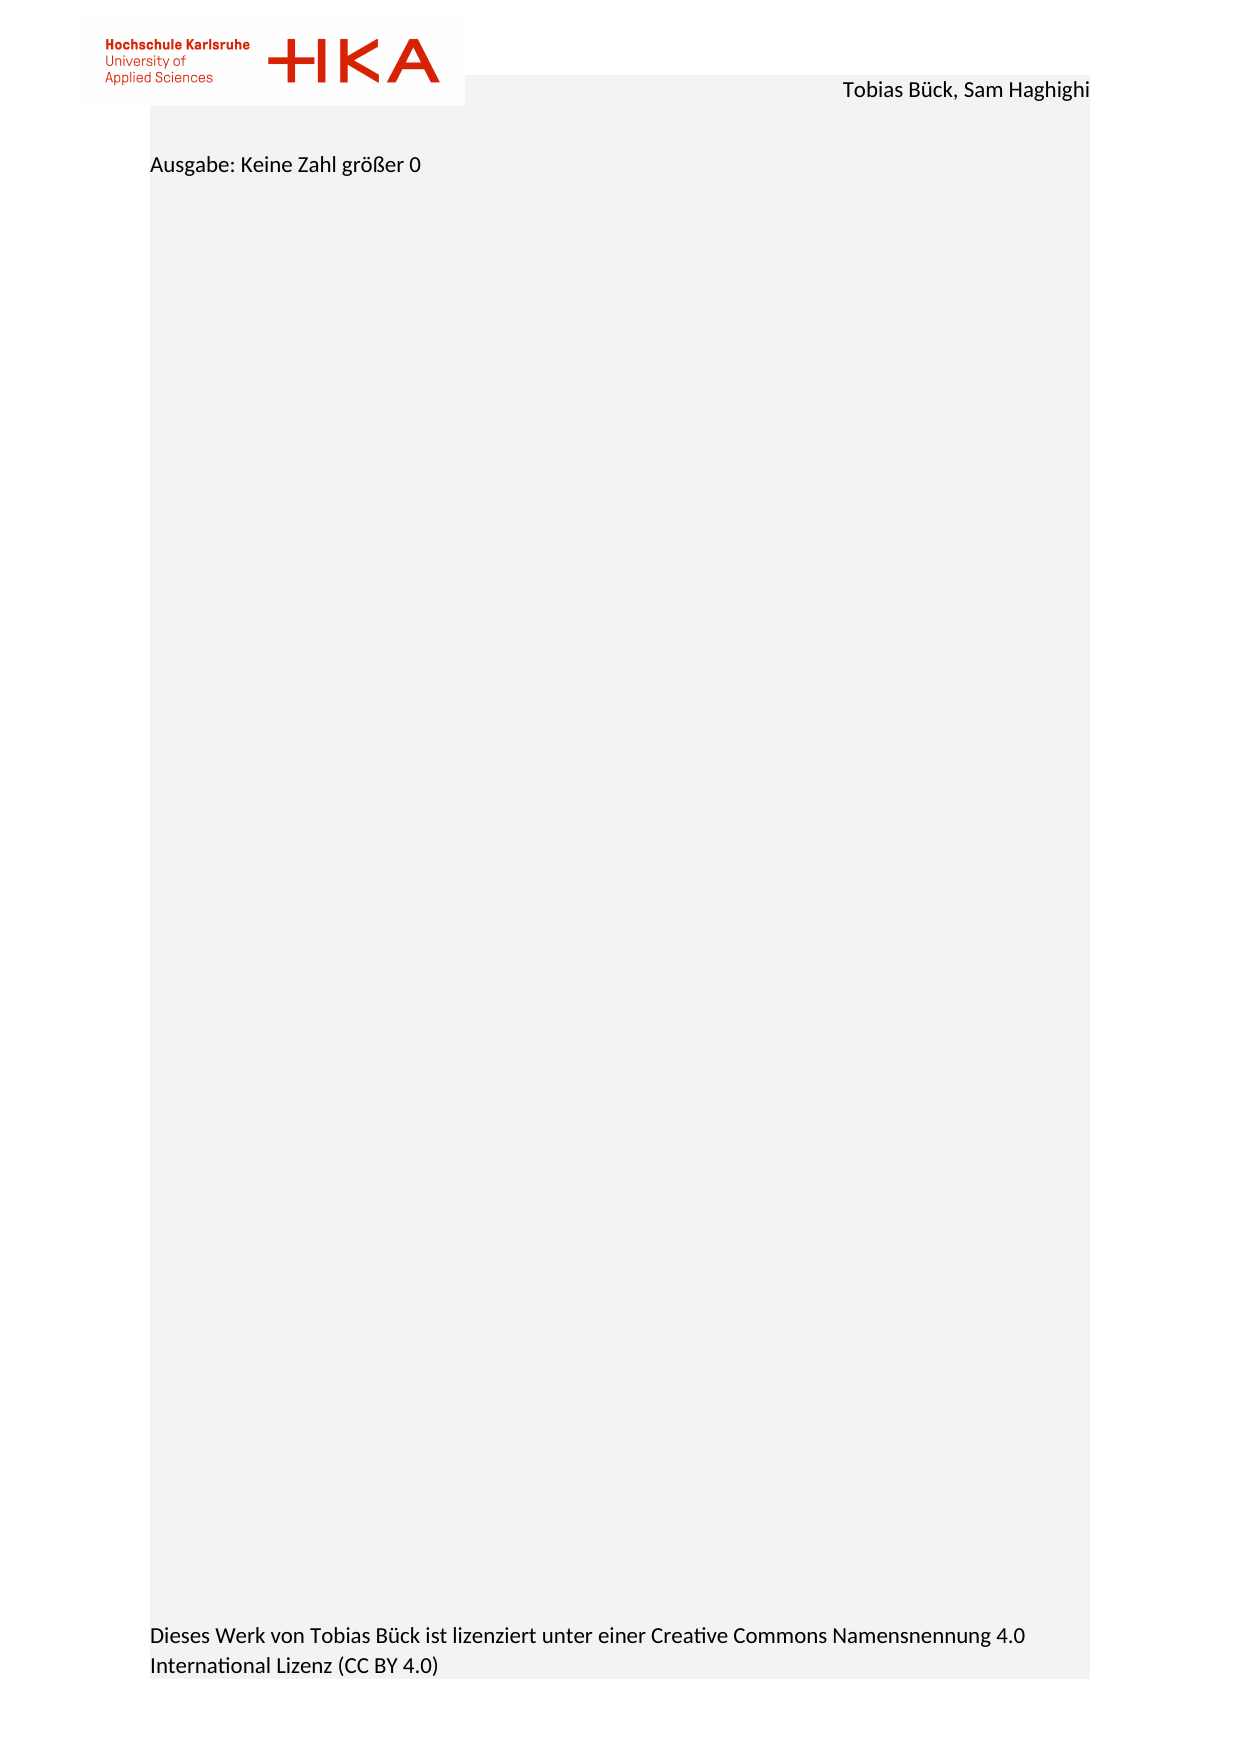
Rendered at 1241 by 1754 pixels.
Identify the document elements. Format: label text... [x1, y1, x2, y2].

picture [81, 18, 465, 106]
text Ausgabe: Keine Zahl größer 0 [150, 150, 1090, 178]
